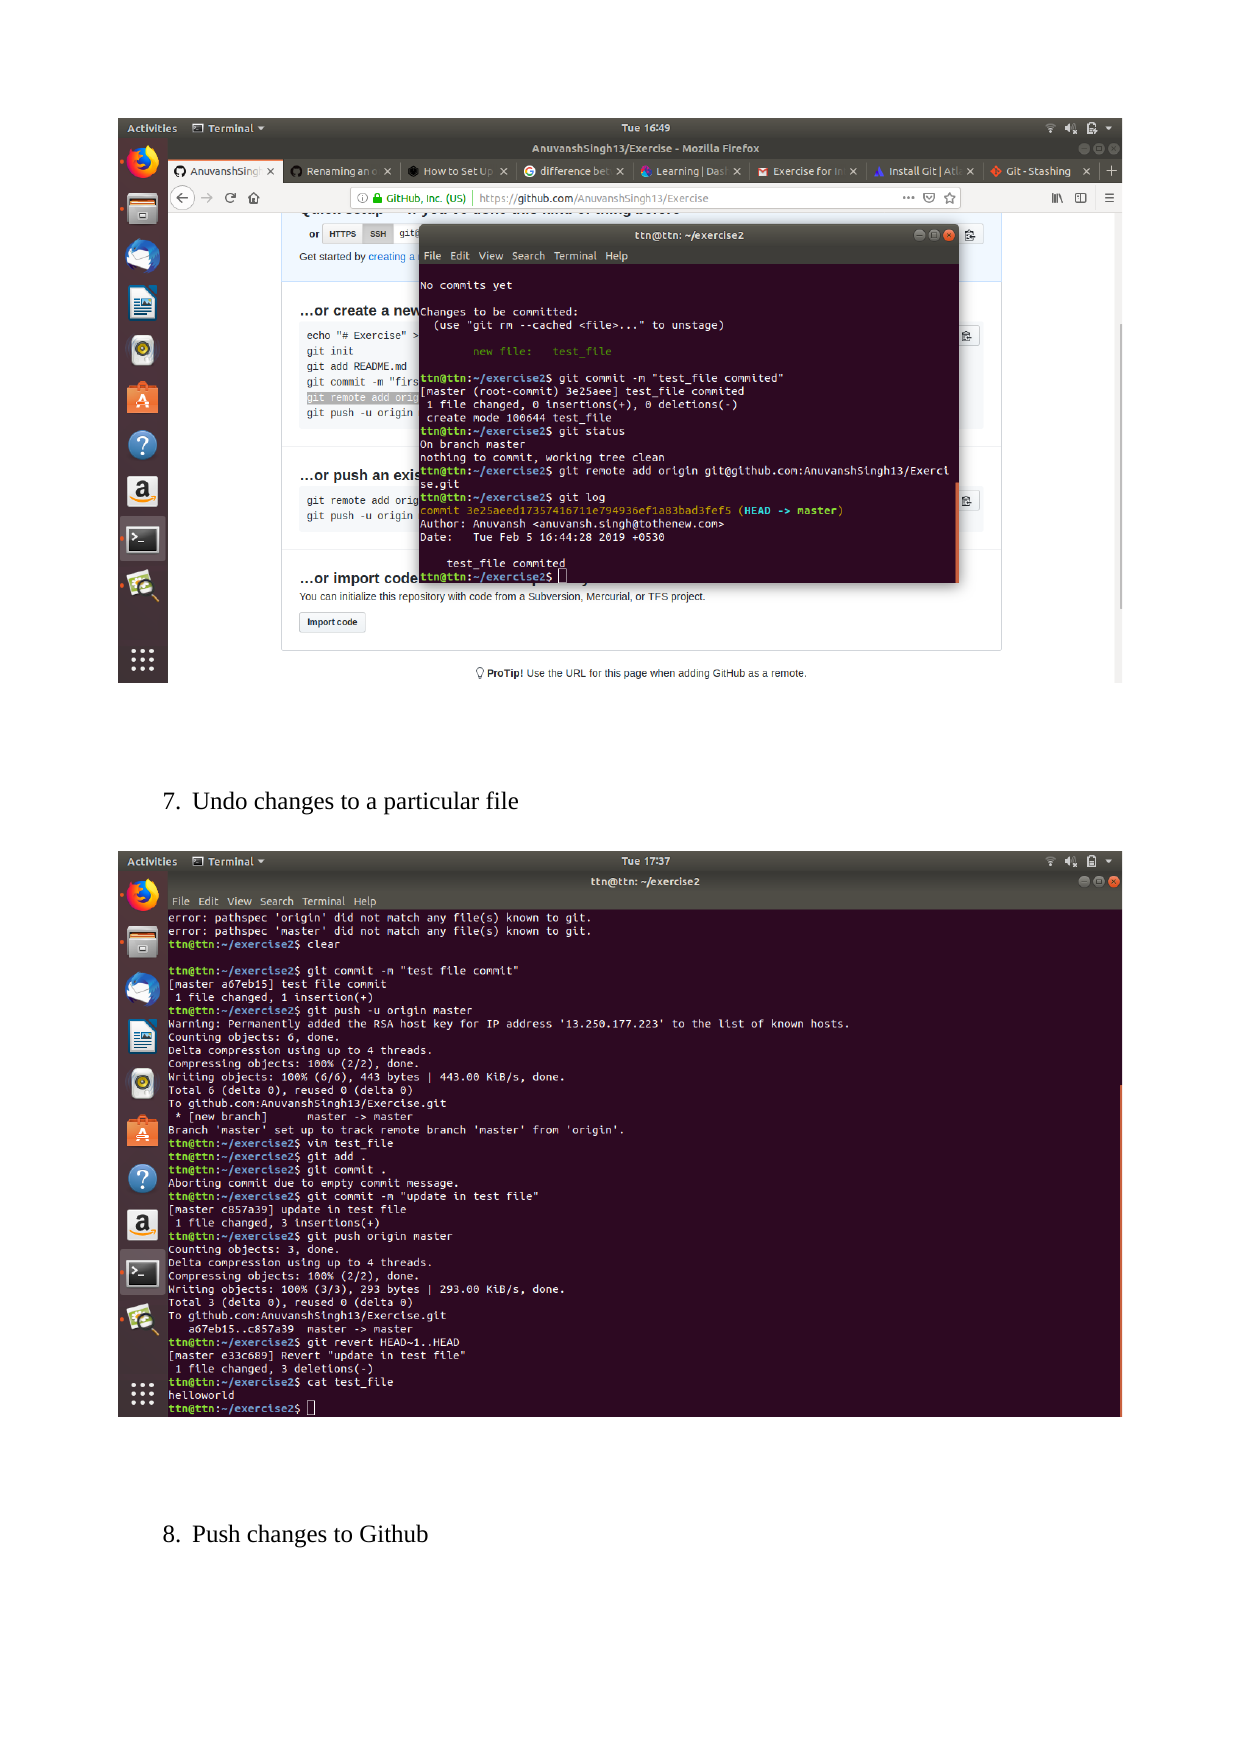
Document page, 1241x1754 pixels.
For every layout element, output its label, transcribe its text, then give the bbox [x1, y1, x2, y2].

picture [118, 851, 1123, 1417]
list Push changes to Github [162, 1519, 1122, 1548]
list Undo changes to a particular file [162, 786, 1122, 814]
picture [118, 118, 1123, 683]
